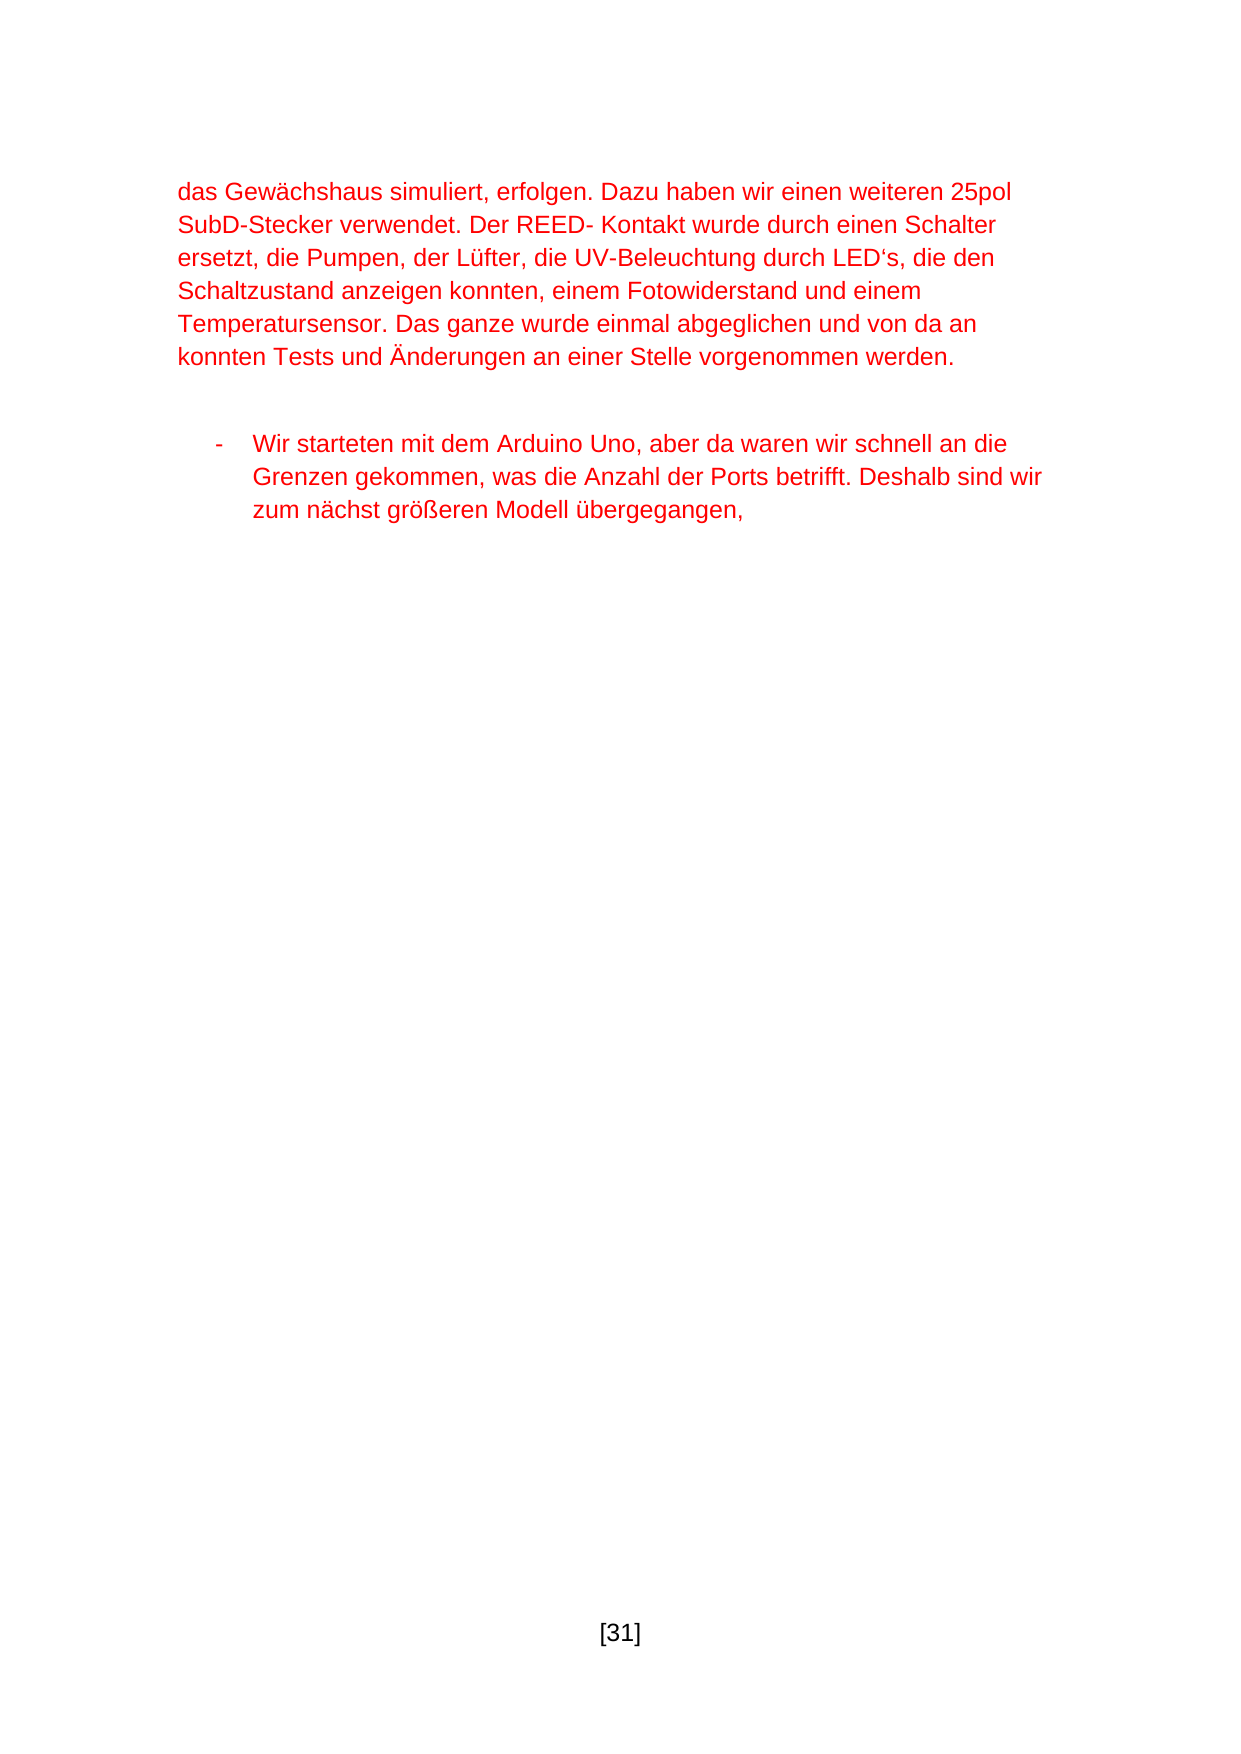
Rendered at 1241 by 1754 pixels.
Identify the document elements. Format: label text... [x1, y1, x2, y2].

list Wir starteten mit dem Arduino Uno, aber da waren wir schnell an die Grenzen gekommen, was die Anzahl der Ports betrifft. Deshalb sind wir zum nächst größeren Modell übergegangen, [215, 429, 1063, 524]
text das Gewächshaus simuliert, erfolgen. Dazu haben wir einen weiteren 25pol SubD-Stecker verwendet. Der REED- Kontakt wurde durch einen Schalter ersetzt, die Pumpen, der Lüfter, die UV-Beleuchtung durch LED‘s, die den Schaltzustand anzeigen konnten, einem Fotowiderstand und einem Temperatursensor. Das ganze wurde einmal abgeglichen und von da an konnten Tests und Änderungen an einer Stelle vorgenommen werden. [177, 177, 1063, 371]
